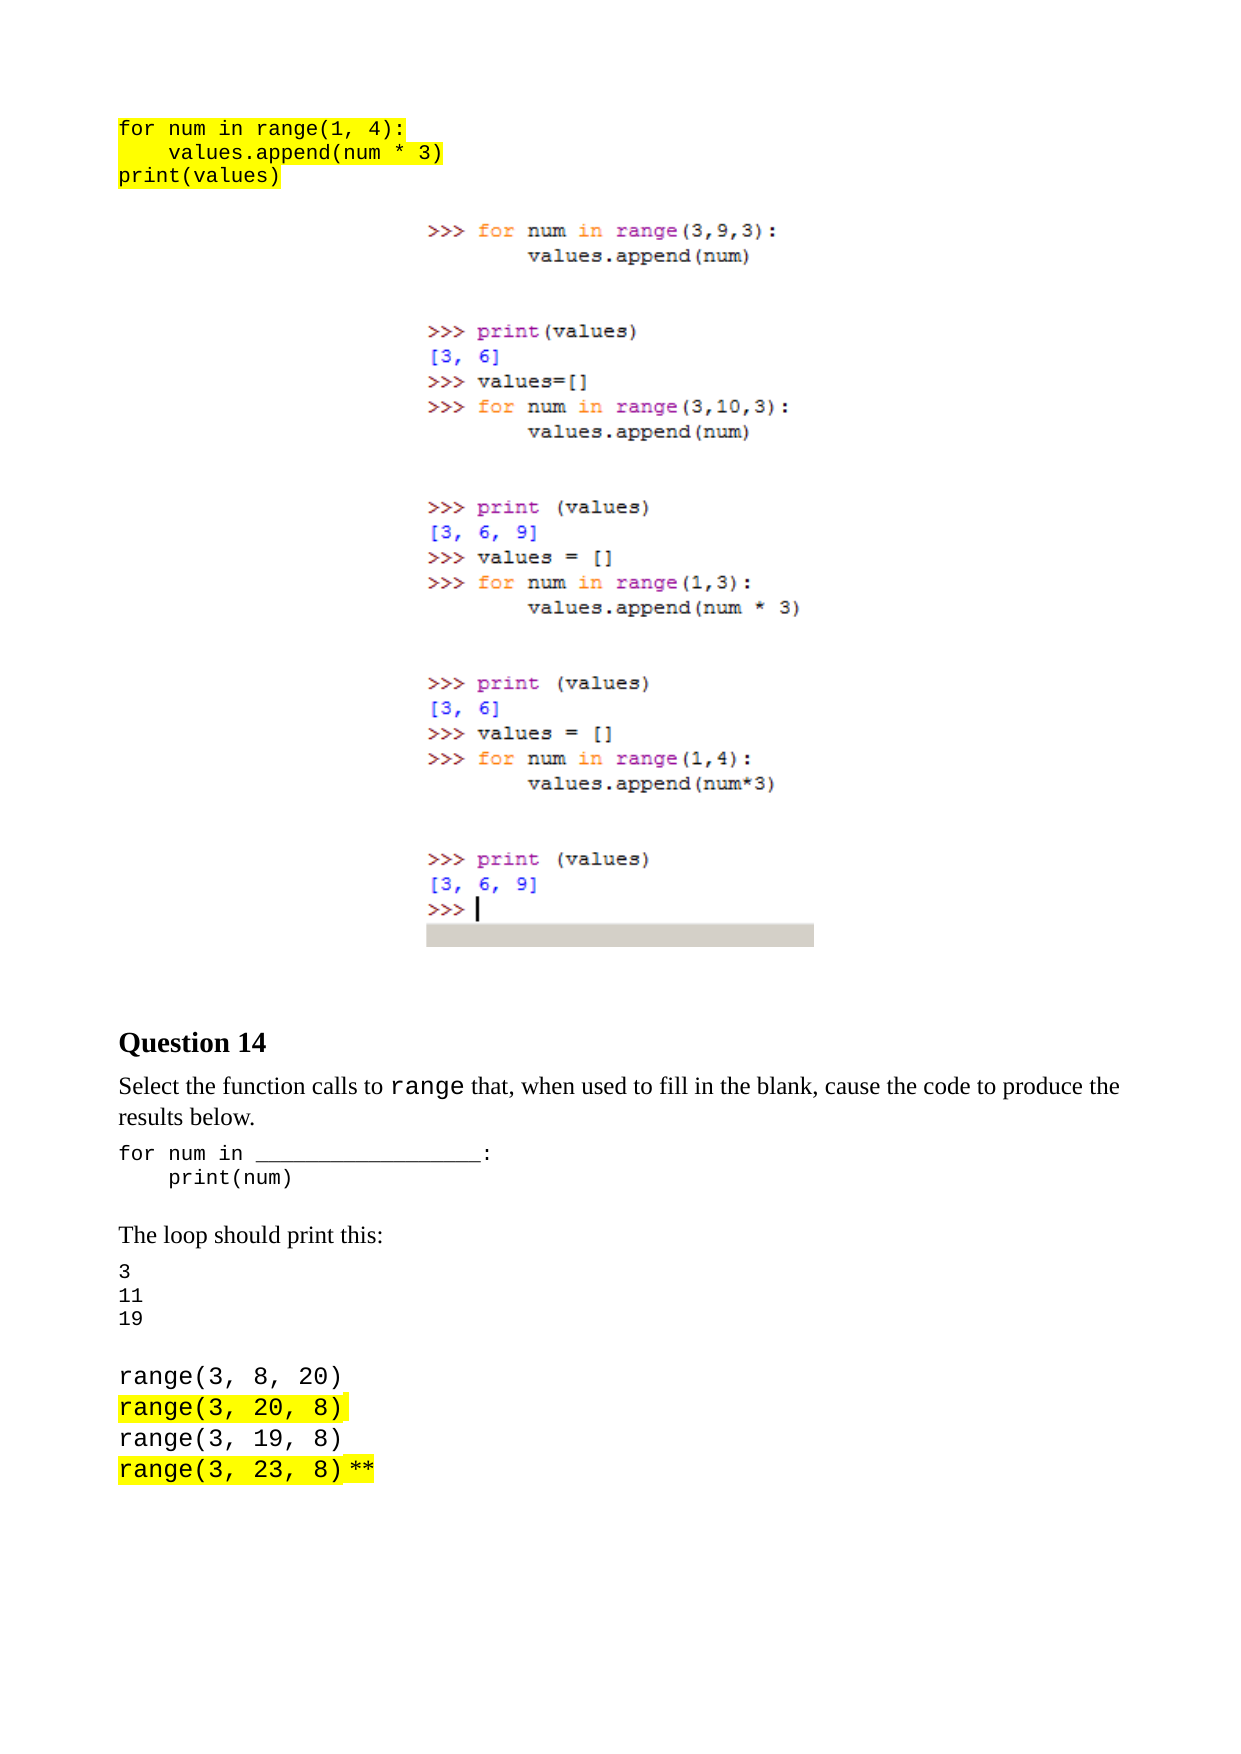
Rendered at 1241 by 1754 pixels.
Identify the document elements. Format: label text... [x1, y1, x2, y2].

text The loop should print this: [118, 1220, 1122, 1248]
text for num in range(1, 4): [118, 118, 1122, 142]
text print(num) [118, 1167, 1122, 1190]
text range(3, 23, 8) ** [118, 1454, 1122, 1485]
text for num in __________________: [118, 1143, 1122, 1167]
text range(3, 20, 8) [118, 1392, 1122, 1423]
text 19 [118, 1308, 1122, 1332]
text 3 [118, 1261, 1122, 1285]
text values.append(num * 3) [118, 142, 1122, 165]
text Select the function calls to range that, when used to fill in the blank, cause the code to produce the results below. [118, 1071, 1122, 1131]
text 11 [118, 1285, 1122, 1308]
text print(values) [118, 165, 1122, 189]
text range(3, 19, 8) [118, 1423, 1122, 1454]
text range(3, 8, 20) [118, 1361, 1122, 1392]
subtitle Question 14 [118, 1025, 1122, 1058]
